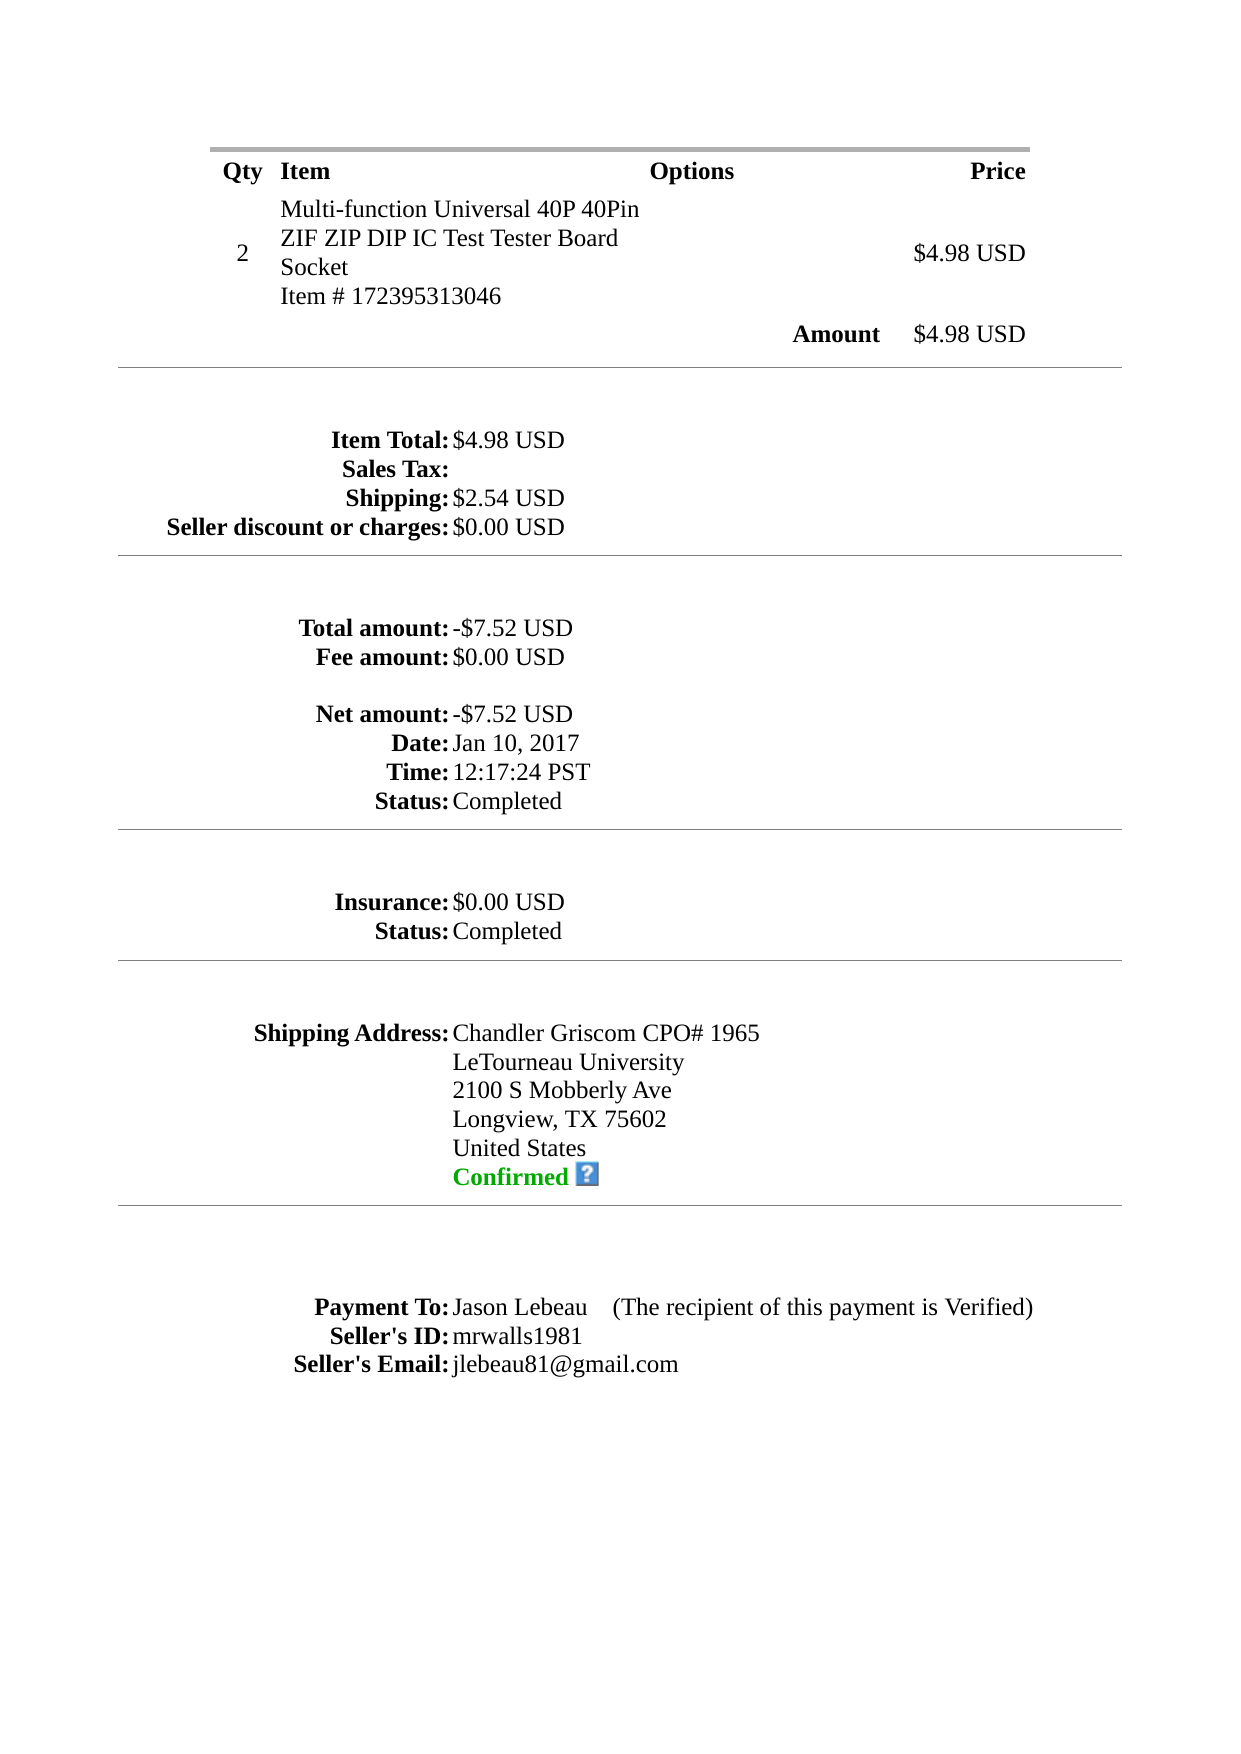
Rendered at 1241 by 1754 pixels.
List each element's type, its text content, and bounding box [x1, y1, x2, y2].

table_cell Fee amount: [118, 642, 449, 671]
table_cell [118, 397, 1122, 425]
table_cell Completed [452, 786, 1122, 814]
table_cell Multi-function Universal 40P 40Pin ZIF ZIP DIP IC Test Tester Board Socket Item # 172395313046 [275, 190, 645, 314]
table_cell Payment To: [118, 1292, 449, 1321]
table_cell [118, 815, 1122, 829]
table_cell Status: [118, 786, 449, 814]
table_cell $0.00 USD [452, 512, 1122, 540]
table_cell jlebeau81@gmail.com [452, 1350, 1122, 1378]
table_cell $0.00 USD [452, 888, 1122, 916]
table_cell [118, 830, 1122, 859]
table_cell Sales Tax: [118, 454, 449, 483]
table_header Item [275, 152, 645, 190]
table_cell $4.98 USD [891, 314, 1030, 352]
picture [575, 1161, 599, 1186]
table_cell [118, 989, 1122, 1018]
table_cell mrwalls1981 [452, 1321, 1122, 1349]
table_cell Item Total: [118, 425, 449, 454]
table_cell [118, 1206, 1122, 1234]
table_header Qty [210, 152, 275, 190]
table_cell $2.54 USD [452, 483, 1122, 512]
table_cell $4.98 USD [891, 190, 1030, 314]
table_cell [118, 961, 1122, 989]
table_cell Insurance: [118, 888, 449, 916]
table_cell [118, 368, 1122, 397]
table_cell Shipping Address: [118, 1018, 449, 1190]
table_cell Shipping: [118, 483, 449, 512]
table_cell [118, 1235, 1122, 1263]
table_cell Date: [118, 728, 449, 757]
table_cell -$7.52 USD [452, 613, 1122, 642]
table_cell Chandler Griscom CPO# 1965 LeTourneau University 2100 S Mobberly Ave Longview, TX 75602 United States Confirmed [452, 1018, 1122, 1190]
table_header [1030, 147, 1122, 352]
table_cell Time: [118, 757, 449, 786]
table_cell 2 [210, 190, 275, 314]
table_cell [118, 556, 1122, 584]
table_cell Total amount: [118, 613, 449, 642]
table_header Price [891, 152, 1030, 190]
table_cell $0.00 USD [452, 642, 1122, 671]
table_cell [118, 945, 1122, 960]
table_cell [118, 540, 1122, 555]
table_cell [645, 190, 891, 314]
table_cell Jason Lebeau (The recipient of this payment is Verified) [452, 1292, 1122, 1321]
table_cell Amount [210, 314, 891, 352]
table_cell $4.98 USD [452, 425, 1122, 454]
table_header [118, 147, 210, 352]
table_cell [452, 454, 1122, 483]
table_cell Completed [452, 916, 1122, 945]
table_cell Seller's ID: [118, 1321, 449, 1349]
table_cell Seller's Email: [118, 1350, 449, 1378]
table_cell Status: [118, 916, 449, 945]
table_cell [118, 1263, 1122, 1292]
table_cell [118, 1190, 1122, 1205]
table_cell [118, 585, 1122, 613]
table_cell [118, 859, 1122, 887]
table_cell 12:17:24 PST [452, 757, 1122, 786]
table_cell -$7.52 USD [452, 700, 1122, 728]
table_header Options [645, 152, 891, 190]
table_cell Jan 10, 2017 [452, 728, 1122, 757]
table_cell Net amount: [118, 700, 449, 728]
table_cell [118, 671, 449, 699]
table_cell Seller discount or charges: [118, 512, 449, 540]
table_header [210, 147, 1030, 152]
table_cell [452, 671, 1122, 699]
table_cell [118, 353, 1122, 367]
